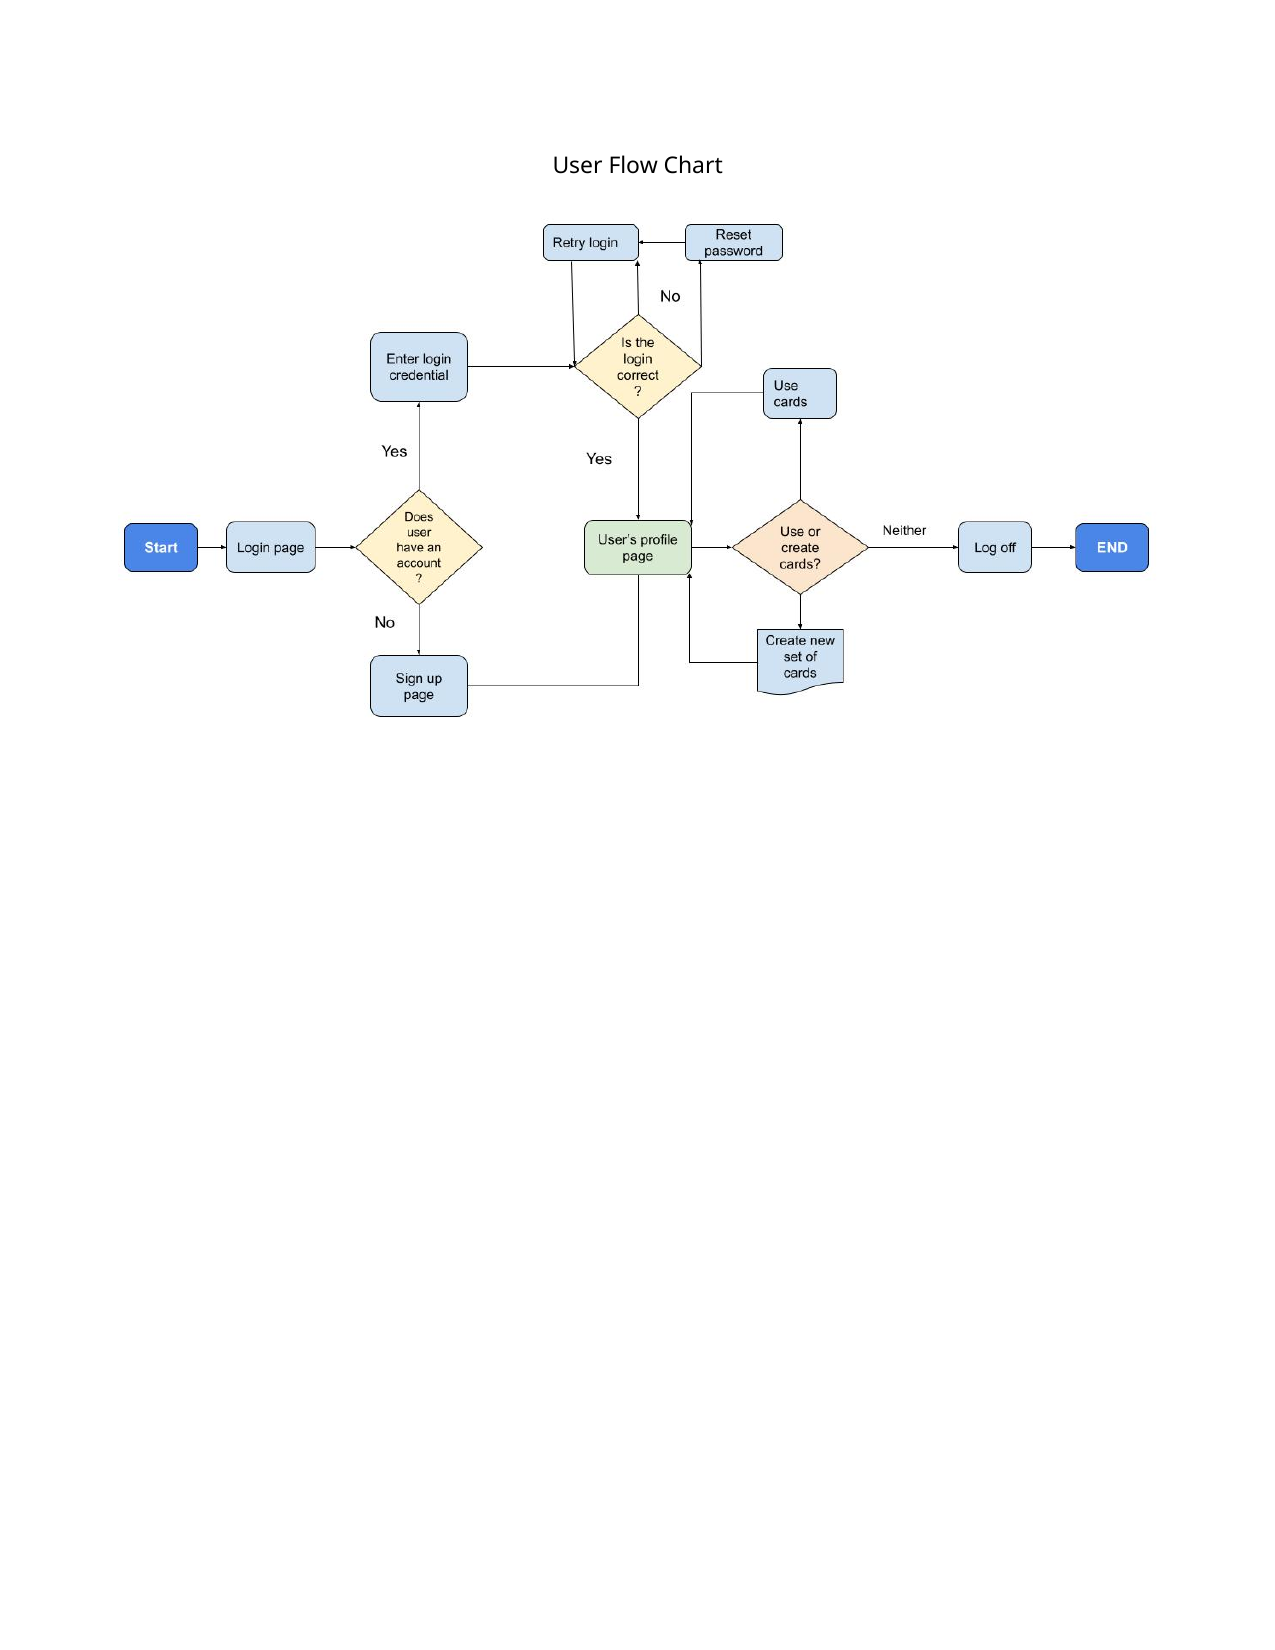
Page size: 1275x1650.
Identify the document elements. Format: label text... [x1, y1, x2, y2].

text User Flow Chart [118, 149, 1157, 181]
picture [118, 211, 1157, 738]
